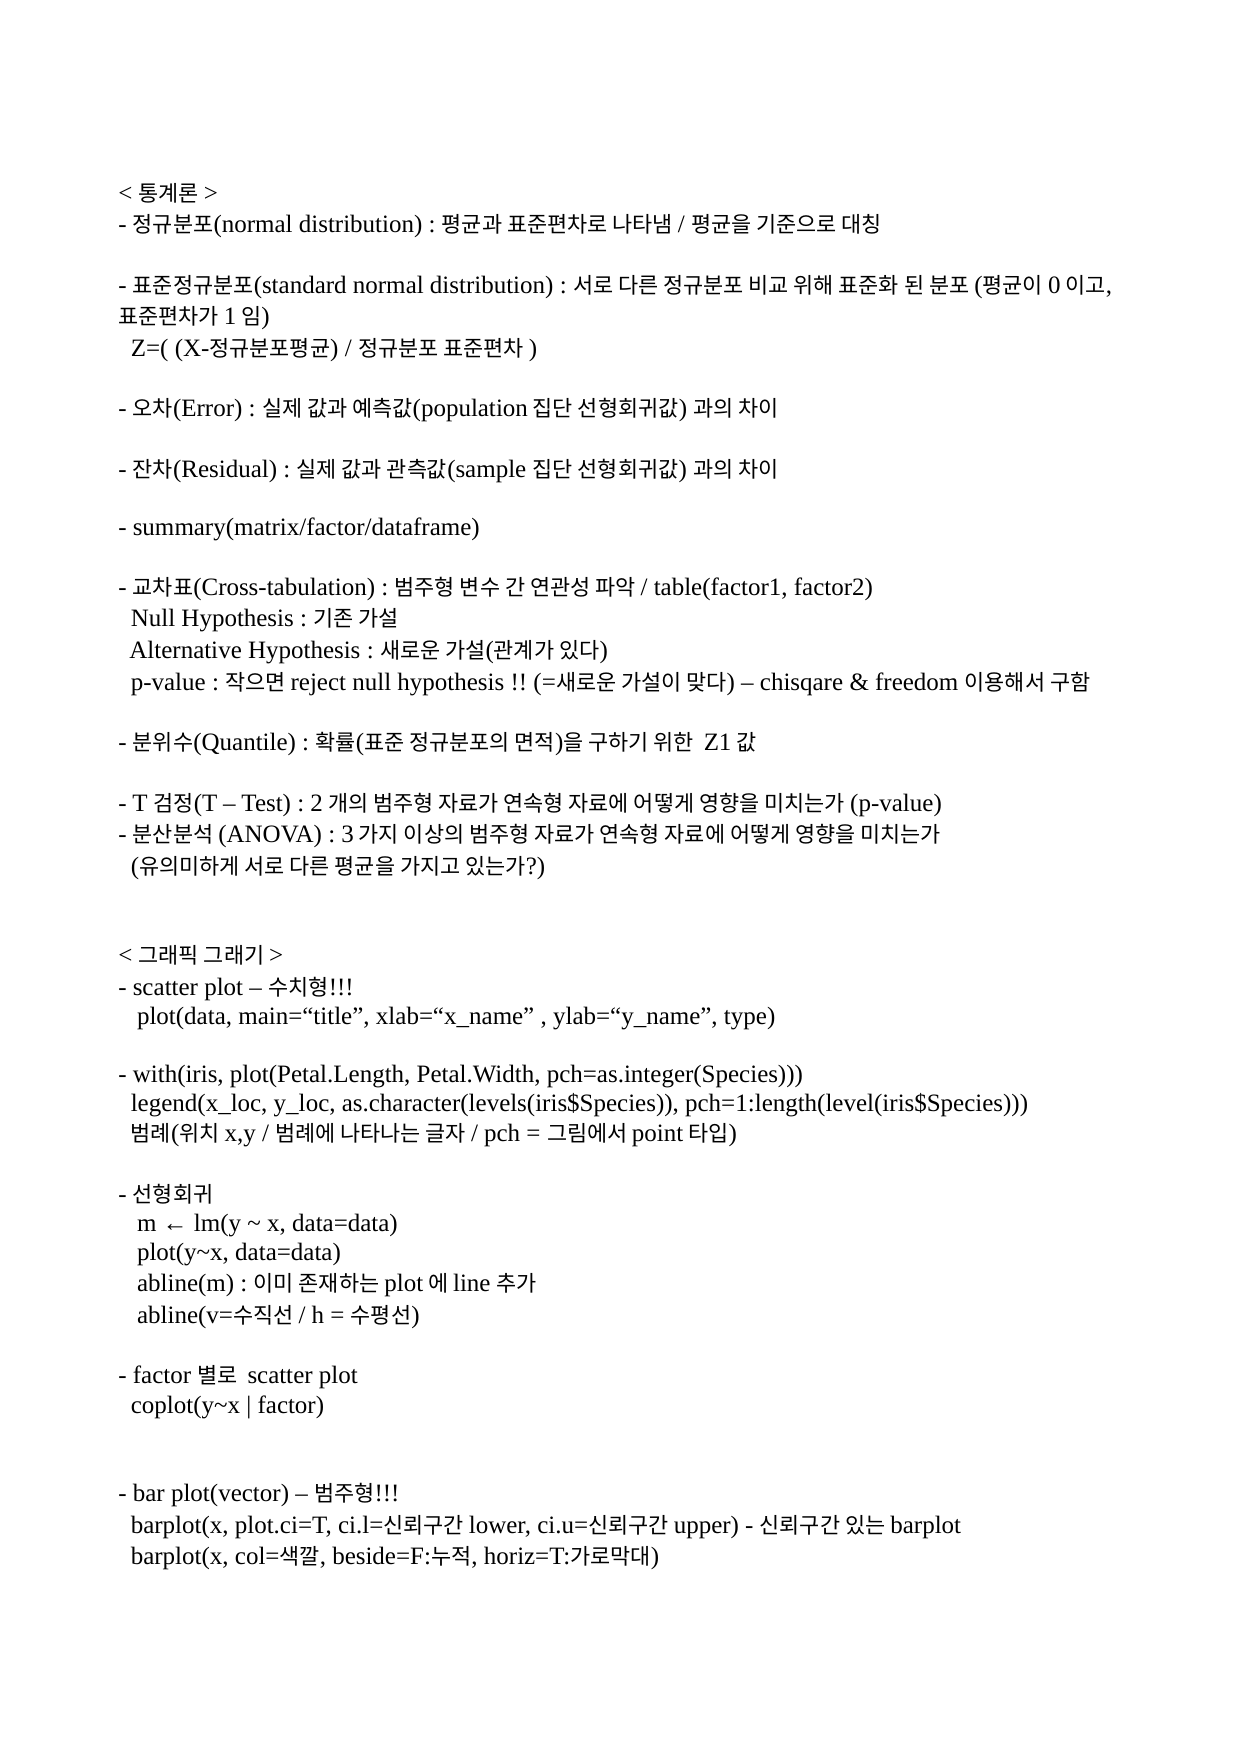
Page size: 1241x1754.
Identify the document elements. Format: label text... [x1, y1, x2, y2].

text - 잔차(Residual) : 실제 값과 관측값(sample 집단 선형회귀값) 과의 차이 [118, 452, 1122, 483]
text < 그래픽 그래기 > [118, 938, 1122, 970]
text barplot(x, col=색깔, beside=F:누적, horiz=T:가로막대) [118, 1539, 1122, 1571]
text plot(data, main=“title”, xlab=“x_name” , ylab=“y_name”, type) [118, 1001, 1122, 1030]
text (유의미하게 서로 다른 평균을 가지고 있는가?) [118, 849, 1122, 881]
text - 분위수(Quantile) : 확률(표준 정규분포의 면적)을 구하기 위한 Z1값 [118, 725, 1122, 757]
text - 정규분포(normal distribution) : 평균과 표준편차로 나타냄 / 평균을 기준으로 대칭 [118, 207, 1122, 239]
text plot(y~x, data=data) [118, 1237, 1122, 1266]
text - with(iris, plot(Petal.Length, Petal.Width, pch=as.integer(Species))) [118, 1059, 1122, 1088]
text - 분산분석 (ANOVA) : 3가지 이상의 범주형 자료가 연속형 자료에 어떻게 영향을 미치는가 [118, 817, 1122, 849]
text - factor 별로 scatter plot [118, 1358, 1122, 1390]
text - 선형회귀 [118, 1177, 1122, 1208]
text abline(m) : 이미 존재하는 plot에 line 추가 [118, 1266, 1122, 1298]
text - T 검정(T – Test) : 2개의 범주형 자료가 연속형 자료에 어떻게 영향을 미치는가 (p-value) [118, 786, 1122, 817]
text - summary(matrix/factor/dataframe) [118, 512, 1122, 541]
text 범례(위치 x,y / 범례에 나타나는 글자 / pch = 그림에서point타입) [118, 1116, 1122, 1148]
text m ← lm(y ~ x, data=data) [118, 1208, 1122, 1237]
text Z=( (X-정규분포평균) / 정규분포 표준편차 ) [118, 331, 1122, 363]
text legend(x_loc, y_loc, as.character(levels(iris$Species)), pch=1:length(level(iris$Species))) [118, 1088, 1122, 1116]
text - scatter plot – 수치형!!! [118, 970, 1122, 1001]
text barplot(x, plot.ci=T, ci.l=신뢰구간 lower, ci.u=신뢰구간 upper) - 신뢰구간 있는 barplot [118, 1508, 1122, 1539]
text Null Hypothesis : 기존 가설 [118, 601, 1122, 633]
text < 통계론 > [118, 176, 1122, 207]
text abline(v=수직선 / h = 수평선) [118, 1298, 1122, 1329]
text - 교차표(Cross-tabulation) : 범주형 변수 간 연관성 파악 / table(factor1, factor2) [118, 570, 1122, 601]
text - 오차(Error) : 실제 값과 예측값(population집단 선형회귀값) 과의 차이 [118, 391, 1122, 423]
text - bar plot(vector) – 범주형!!! [118, 1476, 1122, 1508]
text p-value : 작으면 reject null hypothesis !! (=새로운 가설이 맞다) – chisqare & freedom 이용해서 구함 [118, 665, 1122, 696]
text Alternative Hypothesis : 새로운 가설(관계가 있다) [118, 633, 1122, 665]
text coplot(y~x | factor) [118, 1390, 1122, 1418]
text - 표준정규분포(standard normal distribution) : 서로 다른 정규분포 비교 위해 표준화 된 분포 (평균이 0이고, 표준편차가 1임) [118, 268, 1122, 331]
